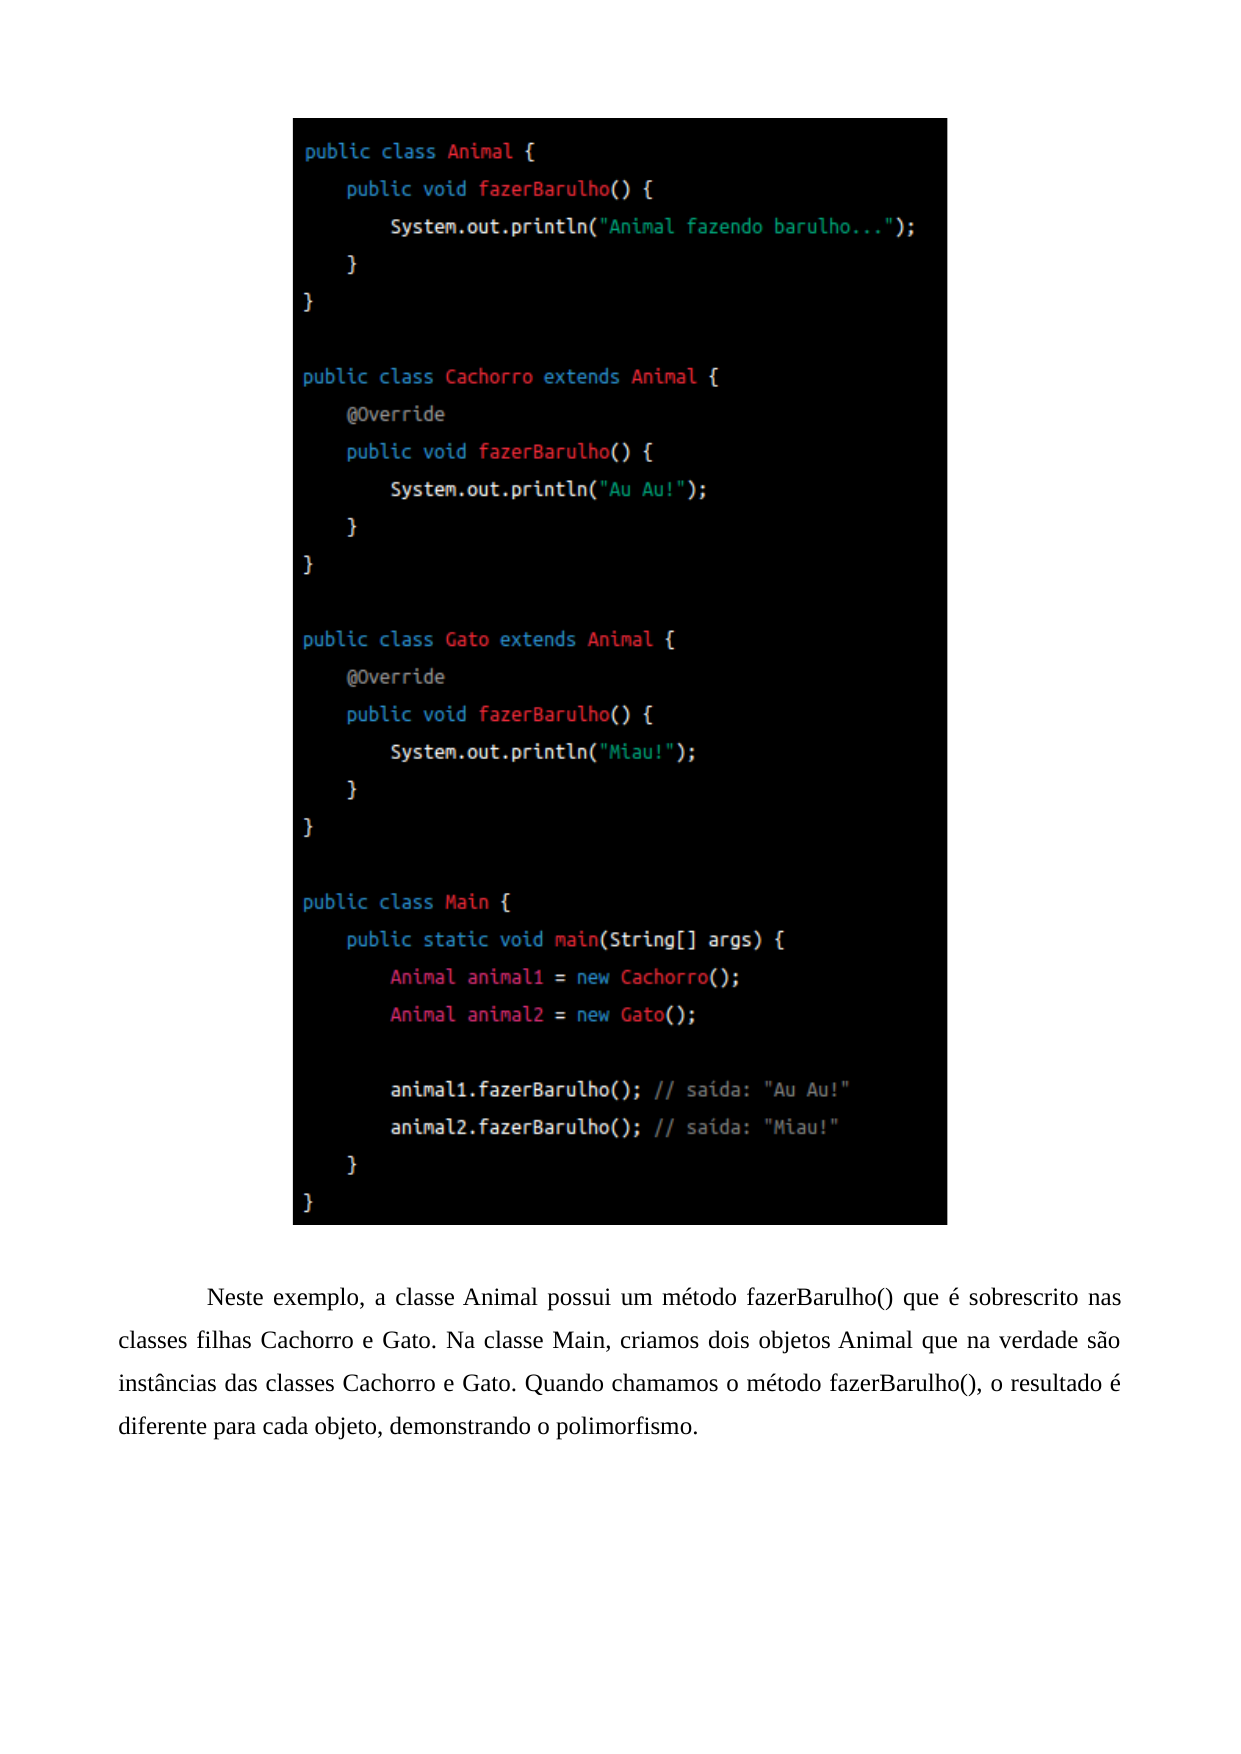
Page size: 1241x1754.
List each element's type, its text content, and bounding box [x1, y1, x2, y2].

picture [292, 118, 948, 1225]
text Neste exemplo, a classe Animal possui um método fazerBarulho() que é sobrescrito nas classes filhas Cachorro e Gato. Na classe Main, criamos dois objetos Animal que na verdade são instâncias das classes Cachorro e Gato. Quando chamamos o método fazerBarulho(), o resultado é diferente para cada objeto, demonstrando o polimorfismo. [118, 1282, 1122, 1440]
